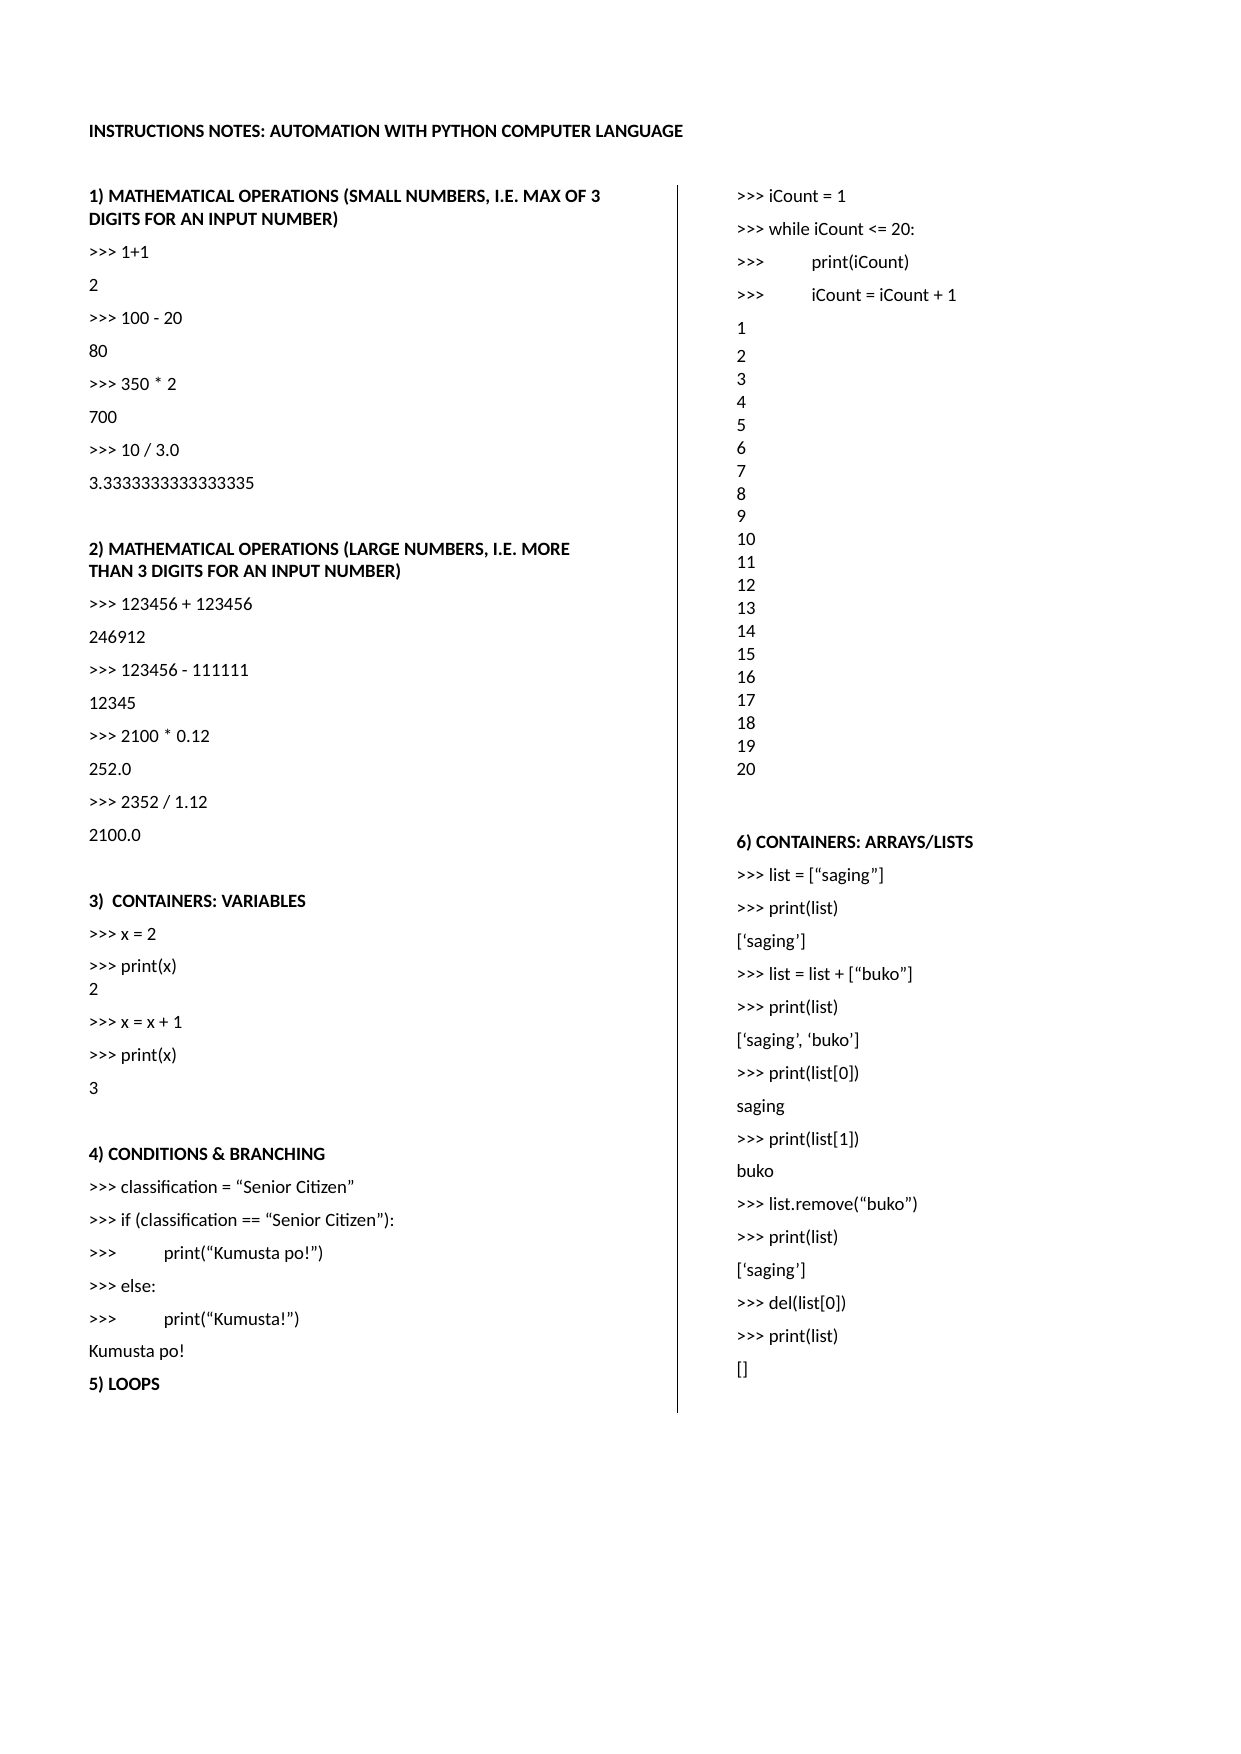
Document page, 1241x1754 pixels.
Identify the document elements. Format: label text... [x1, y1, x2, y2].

text 4 [736, 390, 1152, 413]
text 3 [88, 1076, 618, 1099]
text >>> if (classification == “Senior Citizen”): [88, 1208, 618, 1231]
text 20 [736, 757, 1152, 780]
text >>> list = [“saging”] [736, 863, 1152, 886]
text >>> list = list + [“buko”] [736, 962, 1152, 985]
text 16 [736, 665, 1152, 688]
text 12345 [88, 691, 618, 714]
text 2 [736, 344, 1152, 367]
text >>> print(list) [736, 896, 1152, 919]
text >>> print(list) [736, 1324, 1152, 1347]
text >>> iCount = iCount + 1 [736, 283, 1152, 306]
text [‘saging’] [736, 929, 1152, 952]
text >>> print(iCount) [736, 251, 1152, 273]
text 6) CONTAINERS: ARRAYS/LISTS [736, 831, 1152, 853]
text 3) CONTAINERS: VARIABLES [88, 889, 618, 912]
text 14 [736, 619, 1152, 642]
text 19 [736, 734, 1152, 757]
text 80 [88, 339, 618, 362]
text [‘saging’] [736, 1258, 1152, 1281]
text 18 [736, 711, 1152, 734]
text INSTRUCTIONS NOTES: AUTOMATION WITH PYTHON COMPUTER LANGUAGE [88, 119, 1152, 142]
text 1 [736, 316, 1152, 339]
text buko [736, 1160, 1152, 1183]
text 246912 [88, 626, 618, 648]
text >>> 2352 / 1.12 [88, 790, 618, 813]
text >>> 123456 - 111111 [88, 658, 618, 681]
text 7 [736, 459, 1152, 482]
text >>> while iCount <= 20: [736, 218, 1152, 241]
text 8 [736, 482, 1152, 505]
text 2100.0 [88, 823, 618, 846]
text 5 [736, 413, 1152, 436]
text >>> 100 - 20 [88, 306, 618, 329]
text >>> print(x) 2 [88, 955, 618, 1001]
text Kumusta po! [88, 1340, 618, 1363]
text >>> list.remove(“buko”) [736, 1193, 1152, 1216]
text 700 [88, 405, 618, 428]
text >>> del(list[0]) [736, 1291, 1152, 1314]
text >>> print(list[1]) [736, 1127, 1152, 1150]
text 252.0 [88, 757, 618, 780]
text >>> 2100 * 0.12 [88, 724, 618, 747]
text [] [736, 1357, 1152, 1380]
text >>> 123456 + 123456 [88, 593, 618, 616]
text >>> print(list) [736, 1226, 1152, 1248]
text 2 [88, 273, 618, 296]
text 12 [736, 573, 1152, 596]
text [‘saging’, ‘buko’] [736, 1028, 1152, 1051]
text >>> 10 / 3.0 [88, 438, 618, 461]
text 17 [736, 688, 1152, 711]
text 5) LOOPS [88, 1373, 618, 1396]
text 4) CONDITIONS & BRANCHING [88, 1142, 618, 1165]
text 13 [736, 596, 1152, 619]
text 2) MATHEMATICAL OPERATIONS (LARGE NUMBERS, I.E. MORE THAN 3 DIGITS FOR AN INPUT NUMBER) [88, 537, 618, 583]
text 6 [736, 436, 1152, 459]
text >>> else: [88, 1274, 618, 1297]
text saging [736, 1094, 1152, 1117]
text >>> 1+1 [88, 241, 618, 263]
text >>> print(x) [88, 1043, 618, 1066]
text 3.3333333333333335 [88, 471, 618, 494]
text 3 [736, 367, 1152, 390]
text 10 [736, 528, 1152, 551]
text 15 [736, 642, 1152, 665]
text 11 [736, 551, 1152, 573]
text >>> print(“Kumusta po!”) [88, 1241, 618, 1264]
text >>> x = 2 [88, 922, 618, 945]
text >>> classification = “Senior Citizen” [88, 1175, 618, 1198]
text >>> print(“Kumusta!”) [88, 1307, 618, 1330]
text >>> print(list) [736, 995, 1152, 1018]
text >>> x = x + 1 [88, 1011, 618, 1033]
text >>> iCount = 1 [736, 185, 1152, 208]
text 1) MATHEMATICAL OPERATIONS (SMALL NUMBERS, I.E. MAX OF 3 DIGITS FOR AN INPUT NUMBER) [88, 185, 618, 231]
text >>> 350 * 2 [88, 372, 618, 395]
text 9 [736, 505, 1152, 528]
text >>> print(list[0]) [736, 1061, 1152, 1084]
